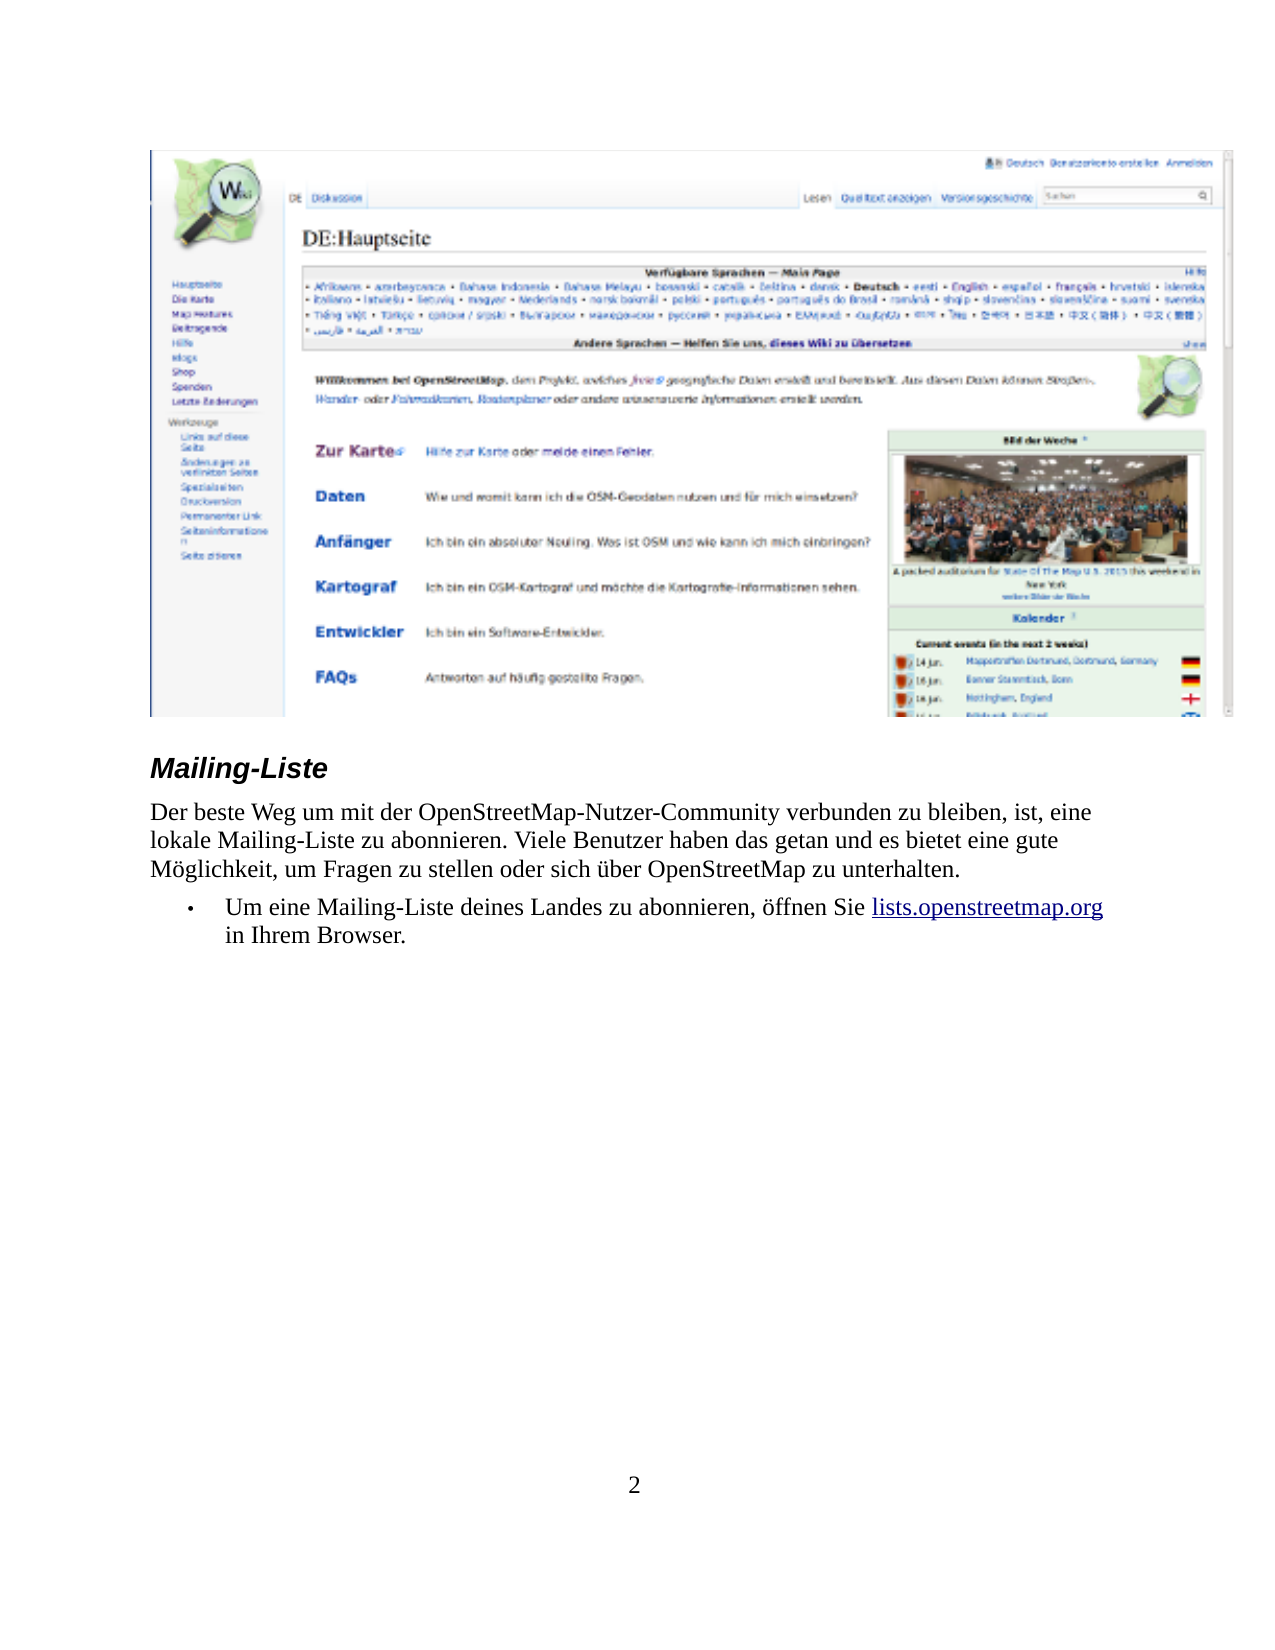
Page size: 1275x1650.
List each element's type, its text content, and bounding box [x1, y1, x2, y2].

picture [150, 150, 1234, 717]
text Der beste Weg um mit der OpenStreetMap-Nutzer-Community verbunden zu bleiben, ist, eine lokale Mailing-Liste zu abonnieren. Viele Benutzer haben das getan und es bietet eine gute Möglichkeit, um Fragen zu stellen oder sich über OpenStreetMap zu unterhalten. [150, 797, 1125, 883]
list Um eine Mailing-Liste deines Landes zu abonnieren, öffnen Sie lists.openstreetmap.org in Ihrem Browser. [187, 892, 1125, 949]
subtitle Mailing-Liste [150, 751, 1125, 784]
